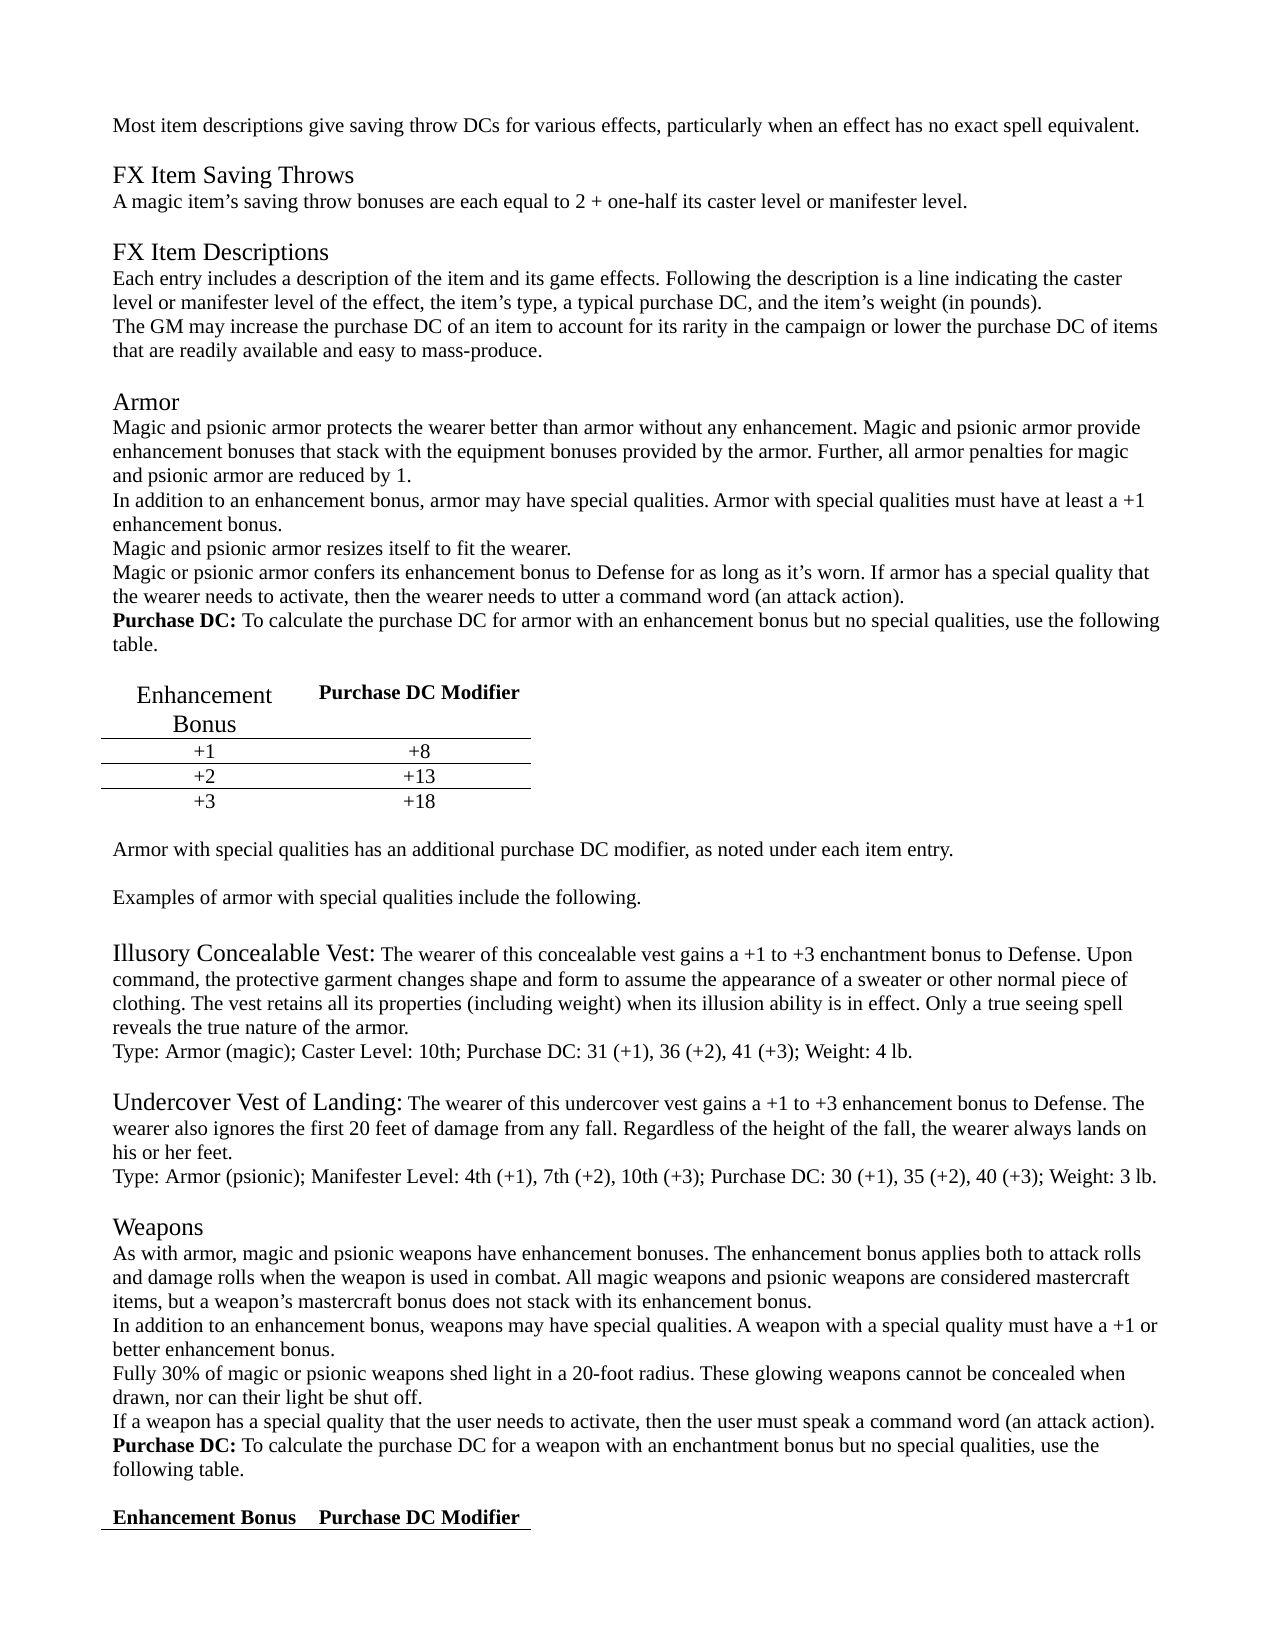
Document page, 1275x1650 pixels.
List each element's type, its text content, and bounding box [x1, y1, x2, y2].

text Each entry includes a description of the item and its game effects. Following the description is a line indicating the caster level or manifester level of the effect, the item’s type, a typical purchase DC, and the item’s weight (in pounds). [112, 266, 1162, 314]
text Type: Armor (magic); Caster Level: 10th; Purchase DC: 31 (+1), 36 (+2), 41 (+3); Weight: 4 lb. [112, 1039, 1162, 1063]
text Type: Armor (psionic); Manifester Level: 4th (+1), 7th (+2), 10th (+3); Purchase DC: 30 (+1), 35 (+2), 40 (+3); Weight: 3 lb. [112, 1164, 1162, 1188]
table_header Purchase DC Modifier [307, 1505, 531, 1529]
text Most item descriptions give saving throw DCs for various effects, particularly when an effect has no exact spell equivalent. [112, 112, 1162, 137]
text Purchase DC: To calculate the purchase DC for armor with an enhancement bonus but no special qualities, use the following table. [112, 608, 1162, 656]
table_header Purchase DC Modifier [307, 680, 531, 737]
table_cell +8 [307, 739, 531, 763]
subtitle FX Item Descriptions [112, 237, 1162, 266]
text In addition to an enhancement bonus, armor may have special qualities. Armor with special qualities must have at least a +1 enhancement bonus. [112, 487, 1162, 536]
table_cell +1 [101, 739, 307, 763]
table_cell +18 [307, 789, 531, 813]
text The GM may increase the purchase DC of an item to account for its rarity in the campaign or lower the purchase DC of items that are readily available and easy to mass-produce. [112, 314, 1162, 362]
subtitle Weapons [112, 1212, 1162, 1241]
text Purchase DC: To calculate the purchase DC for a weapon with an enchantment bonus but no special qualities, use the following table. [112, 1433, 1162, 1481]
text Examples of armor with special qualities include the following. [112, 885, 1162, 909]
subtitle FX Item Saving Throws [112, 161, 1162, 189]
text In addition to an enhancement bonus, weapons may have special qualities. A weapon with a special quality must have a +1 or better enhancement bonus. [112, 1313, 1162, 1361]
text Undercover Vest of Landing: The wearer of this undercover vest gains a +1 to +3 enhancement bonus to Defense. The wearer also ignores the first 20 feet of damage from any fall. Regardless of the height of the fall, the wearer always lands on his or her feet. [112, 1087, 1162, 1164]
table_header Enhancement Bonus [101, 1505, 307, 1529]
text Illusory Concealable Vest: The wearer of this concealable vest gains a +1 to +3 enchantment bonus to Defense. Upon command, the protective garment changes shape and form to assume the appearance of a sweater or other normal piece of clothing. The vest retains all its properties (including weight) when its illusion ability is in effect. Only a true seeing spell reveals the true nature of the armor. [112, 938, 1162, 1039]
text As with armor, magic and psionic weapons have enhancement bonuses. The enhancement bonus applies both to attack rolls and damage rolls when the weapon is used in combat. All magic weapons and psionic weapons are considered mastercraft items, but a weapon’s mastercraft bonus does not stack with its enhancement bonus. [112, 1241, 1162, 1313]
text A magic item’s saving throw bonuses are each equal to 2 + one-half its caster level or manifester level. [112, 189, 1162, 213]
subtitle Armor [112, 387, 1162, 415]
text Magic or psionic armor confers its enhancement bonus to Defense for as long as it’s worn. If armor has a special quality that the wearer needs to activate, then the wearer needs to utter a command word (an attack action). [112, 560, 1162, 608]
table_header Enhancement Bonus [101, 680, 307, 737]
text Magic and psionic armor protects the wearer better than armor without any enhancement. Magic and psionic armor provide enhancement bonuses that stack with the equipment bonuses provided by the armor. Further, all armor penalties for magic and psionic armor are reduced by 1. [112, 415, 1162, 487]
text If a weapon has a special quality that the user needs to activate, then the user must speak a command word (an attack action). [112, 1409, 1162, 1433]
table_cell +13 [307, 764, 531, 788]
table_cell +3 [101, 789, 307, 813]
table_cell +2 [101, 764, 307, 788]
text Fully 30% of magic or psionic weapons shed light in a 20-foot radius. These glowing weapons cannot be concealed when drawn, nor can their light be shut off. [112, 1361, 1162, 1409]
text Armor with special qualities has an additional purchase DC modifier, as noted under each item entry. [112, 837, 1162, 861]
text Magic and psionic armor resizes itself to fit the wearer. [112, 536, 1162, 560]
